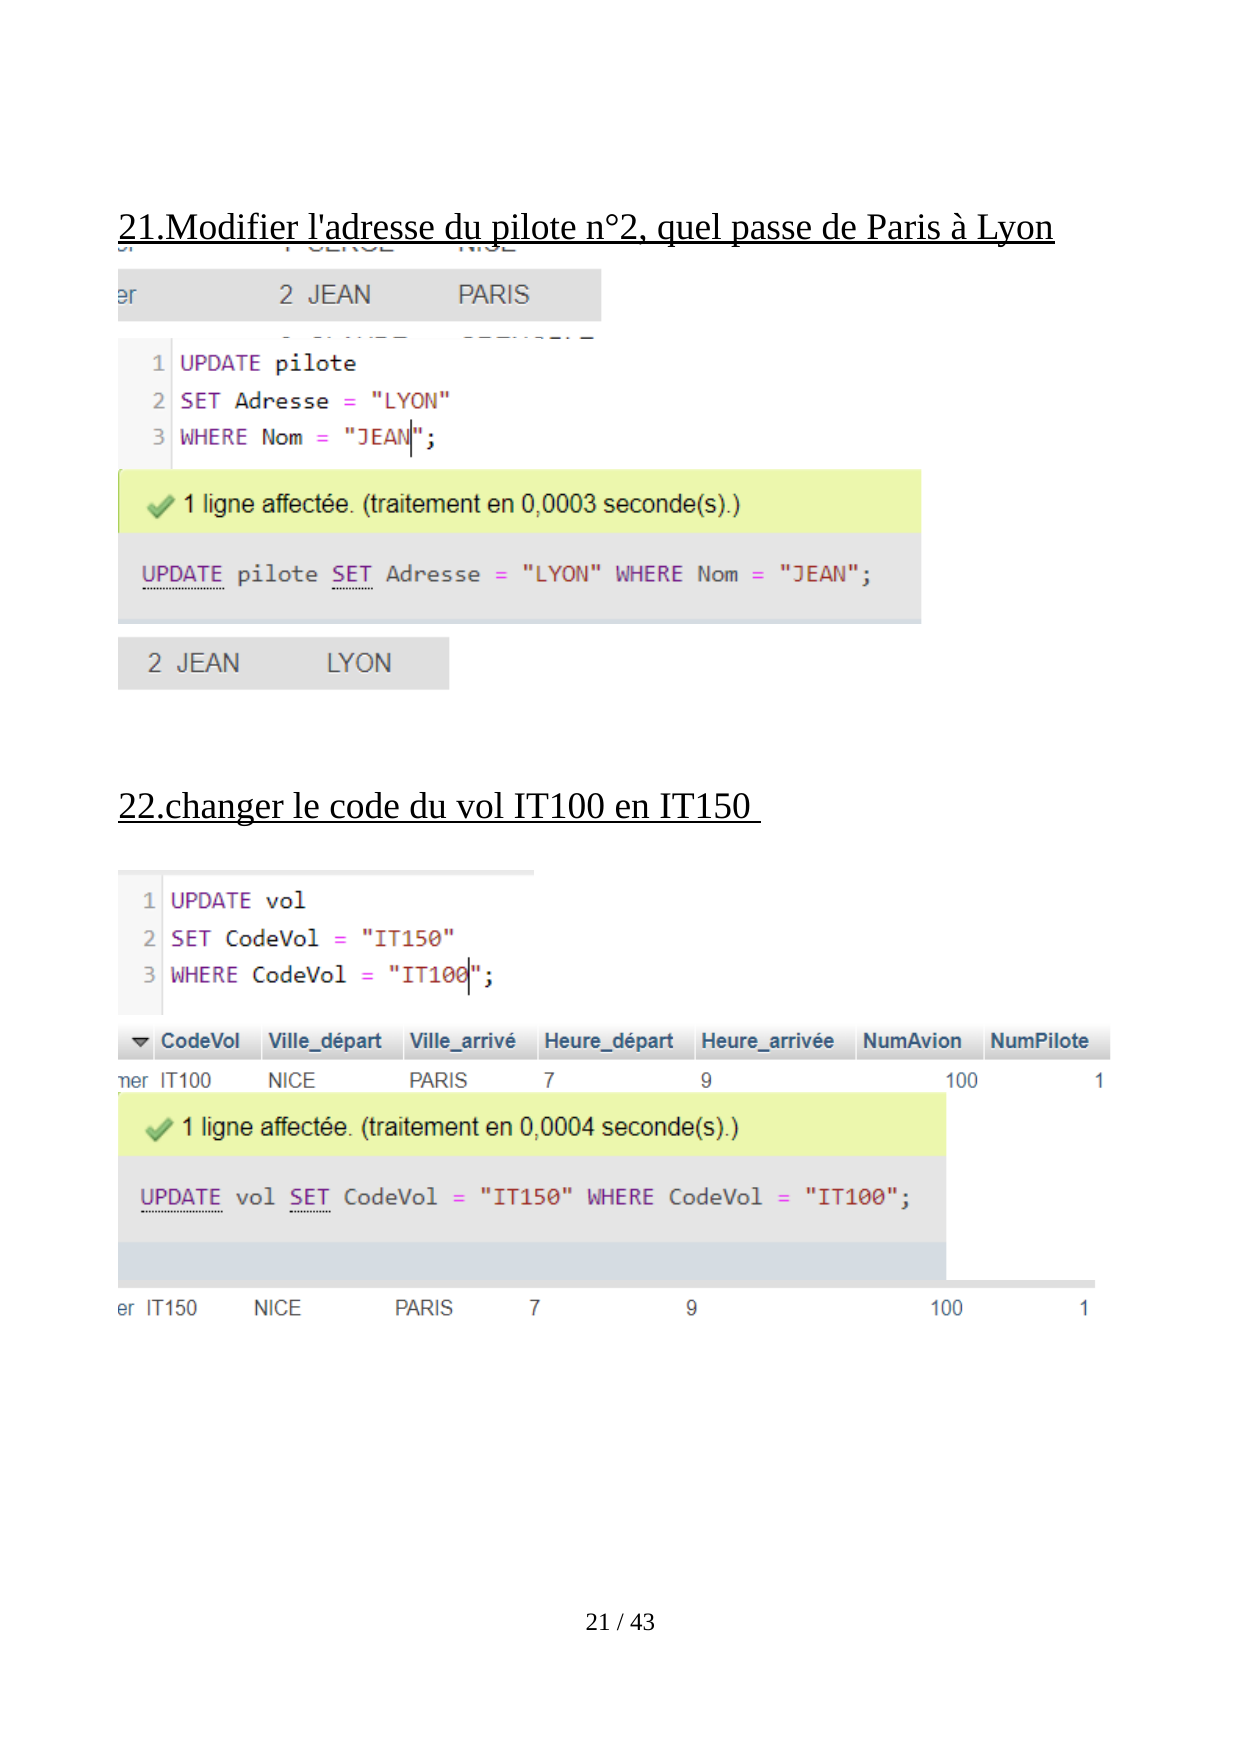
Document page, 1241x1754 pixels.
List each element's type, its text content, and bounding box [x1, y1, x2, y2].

text 21.Modifier l'adresse du pilote n°2, quel passe de Paris à Lyon [118, 204, 1122, 247]
picture [118, 247, 922, 698]
text 22.changer le code du vol IT100 en IT150 [118, 784, 1122, 827]
picture [118, 870, 1123, 1339]
